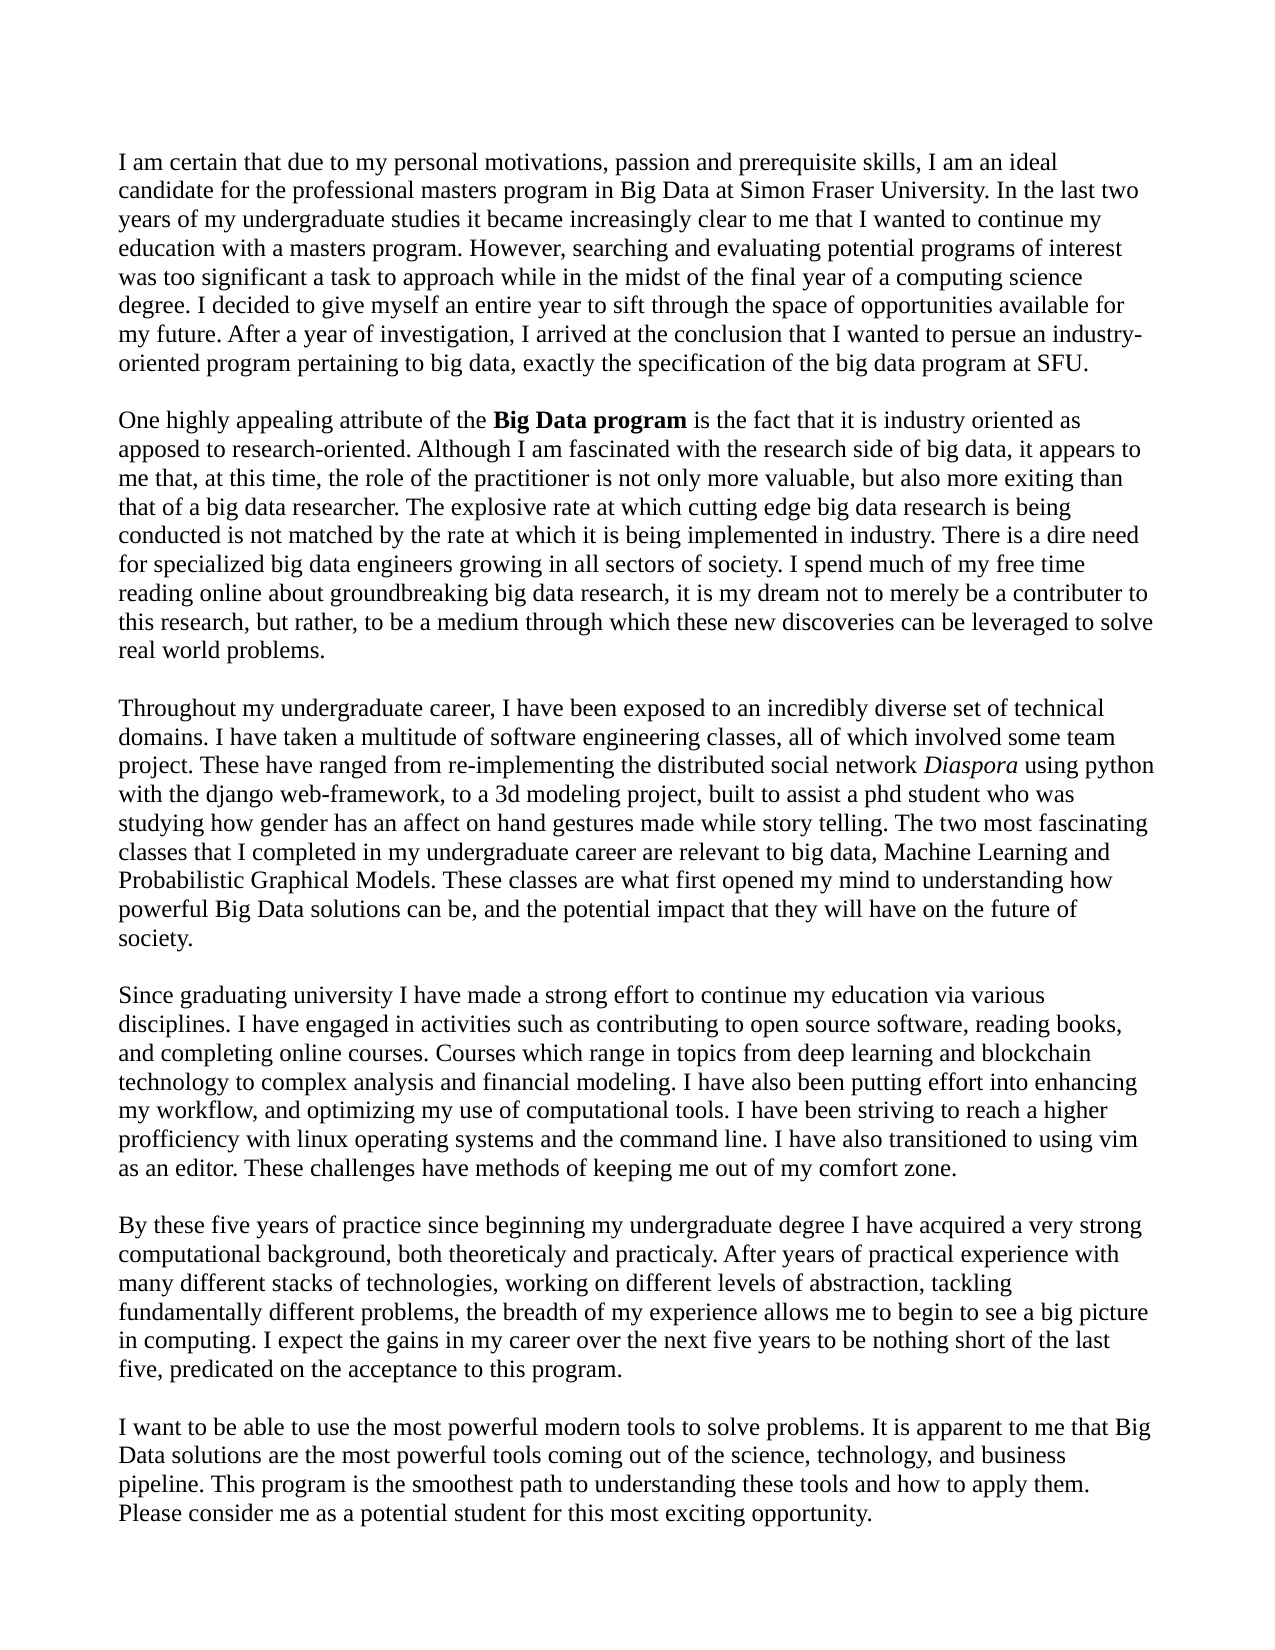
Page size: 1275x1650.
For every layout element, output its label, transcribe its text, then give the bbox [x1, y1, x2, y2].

text Throughout my undergraduate career, I have been exposed to an incredibly diverse set of technical domains. I have taken a multitude of software engineering classes, all of which involved some team project. These have ranged from re-implementing the distributed social network Diaspora using python with the django web-framework, to a 3d modeling project, built to assist a phd student who was studying how gender has an affect on hand gestures made while story telling. The two most fascinating classes that I completed in my undergraduate career are relevant to big data, Machine Learning and Probabilistic Graphical Models. These classes are what first opened my mind to understanding how powerful Big Data solutions can be, and the potential impact that they will have on the future of society. [118, 693, 1157, 952]
text By these five years of practice since beginning my undergraduate degree I have acquired a very strong computational background, both theoreticaly and practicaly. After years of practical experience with many different stacks of technologies, working on different levels of abstraction, tackling fundamentally different problems, the breadth of my experience allows me to begin to see a big picture in computing. I expect the gains in my career over the next five years to be nothing short of the last five, predicated on the acceptance to this program. [118, 1211, 1157, 1383]
text One highly appealing attribute of the Big Data program is the fact that it is industry oriented as apposed to research-oriented. Although I am fascinated with the research side of big data, it appears to me that, at this time, the role of the practitioner is not only more valuable, but also more exiting than that of a big data researcher. The explosive rate at which cutting edge big data research is being conducted is not matched by the rate at which it is being implemented in industry. There is a dire need for specialized big data engineers growing in all sectors of society. I spend much of my free time reading online about groundbreaking big data research, it is my dream not to merely be a contributer to this research, but rather, to be a medium through which these new discoveries can be leveraged to solve real world problems. [118, 406, 1157, 664]
text I am certain that due to my personal motivations, passion and prerequisite skills, I am an ideal candidate for the professional masters program in Big Data at Simon Fraser University. In the last two years of my undergraduate studies it became increasingly clear to me that I wanted to continue my education with a masters program. However, searching and evaluating potential programs of interest was too significant a task to approach while in the midst of the final year of a computing science degree. I decided to give myself an entire year to sift through the space of opportunities available for my future. After a year of investigation, I arrived at the conclusion that I wanted to persue an industry-oriented program pertaining to big data, exactly the specification of the big data program at SFU. [118, 147, 1157, 377]
text Since graduating university I have made a strong effort to continue my education via various disciplines. I have engaged in activities such as contributing to open source software, reading books, and completing online courses. Courses which range in topics from deep learning and blockchain technology to complex analysis and financial modeling. I have also been putting effort into enhancing my workflow, and optimizing my use of computational tools. I have been striving to reach a higher profficiency with linux operating systems and the command line. I have also transitioned to using vim as an editor. These challenges have methods of keeping me out of my comfort zone. [118, 981, 1157, 1182]
text I want to be able to use the most powerful modern tools to solve problems. It is apparent to me that Big Data solutions are the most powerful tools coming out of the science, technology, and business pipeline. This program is the smoothest path to understanding these tools and how to apply them. Please consider me as a potential student for this most exciting opportunity. [118, 1412, 1157, 1527]
